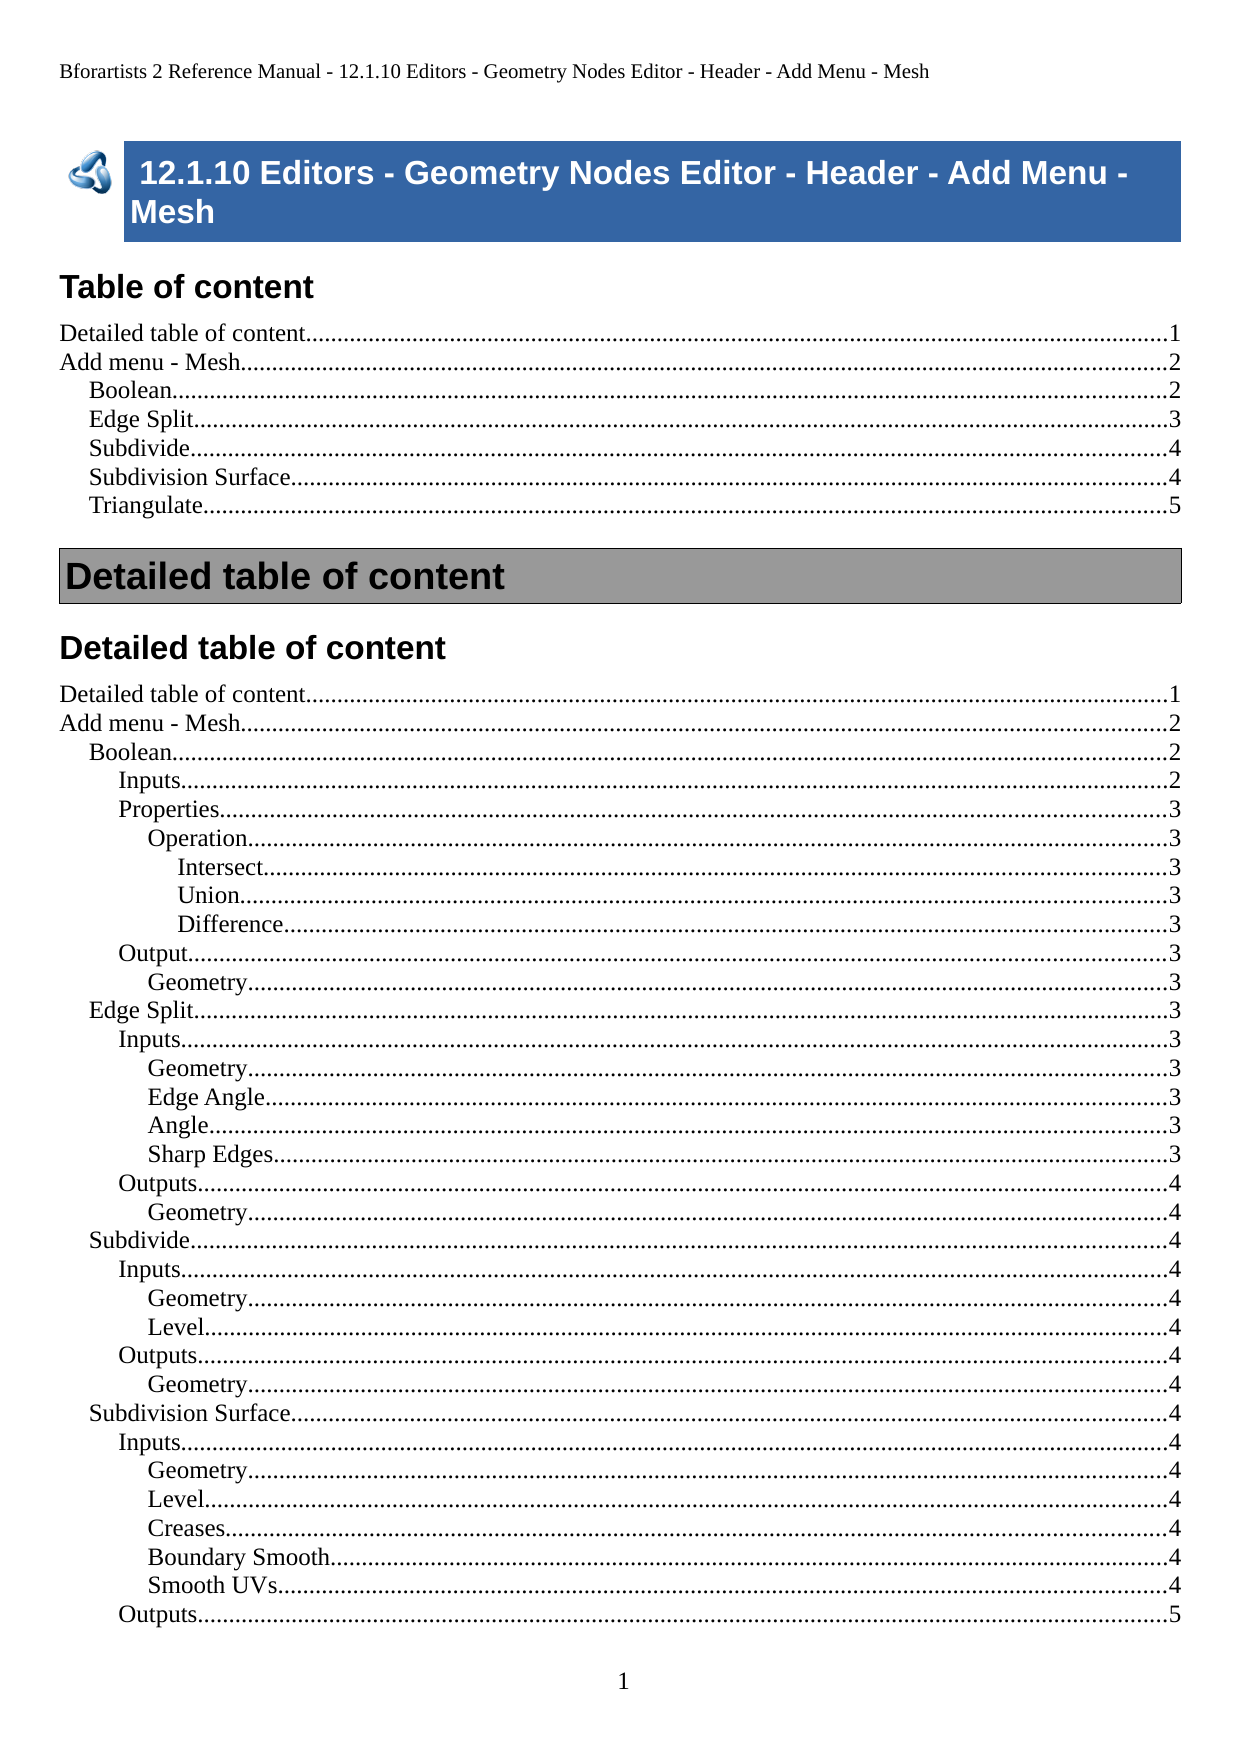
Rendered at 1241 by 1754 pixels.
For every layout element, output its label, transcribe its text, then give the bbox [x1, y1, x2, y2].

text Add menu - Mesh 2 [59, 347, 1181, 375]
text Edge Split 3 [88, 995, 1181, 1024]
text Triangulate 5 [88, 490, 1181, 519]
text Geometry 4 [147, 1369, 1181, 1398]
text Geometry 4 [147, 1455, 1181, 1484]
text Subdivide 4 [88, 1225, 1181, 1254]
text Edge Split 3 [88, 404, 1181, 433]
text Add menu - Mesh 2 [59, 708, 1181, 737]
text Difference 3 [177, 909, 1181, 938]
text Angle 3 [147, 1110, 1181, 1139]
table_header 12.1.10 Editors - Geometry Nodes Editor - Header - Add Menu - Mesh [124, 141, 1181, 242]
text Geometry 4 [147, 1283, 1181, 1312]
subtitle Table of content [59, 267, 1181, 305]
text Properties 3 [118, 794, 1181, 823]
text Smooth UVs 4 [147, 1570, 1181, 1599]
table_header Detailed table of content [60, 549, 1181, 603]
text Outputs 4 [118, 1168, 1181, 1197]
text Edge Angle 3 [147, 1082, 1181, 1110]
text Inputs 4 [118, 1254, 1181, 1283]
text Level 4 [147, 1312, 1181, 1340]
text Boundary Smooth 4 [147, 1542, 1181, 1570]
text Inputs 2 [118, 765, 1181, 794]
text Detailed table of content 1 [59, 679, 1181, 708]
text Union 3 [177, 880, 1181, 909]
picture [65, 147, 114, 197]
text Level 4 [147, 1484, 1181, 1513]
table_header [59, 141, 124, 242]
text Sharp Edges 3 [147, 1139, 1181, 1168]
text Subdivide 4 [88, 433, 1181, 462]
subtitle Detailed table of content [59, 628, 1181, 667]
text Inputs 4 [118, 1427, 1181, 1455]
text Creases 4 [147, 1513, 1181, 1542]
text Subdivision Surface 4 [88, 1398, 1181, 1427]
text Geometry 3 [147, 967, 1181, 995]
text Geometry 3 [147, 1053, 1181, 1082]
text Boolean 2 [88, 375, 1181, 404]
text Output 3 [118, 938, 1181, 967]
text Boolean 2 [88, 737, 1181, 765]
text Outputs 5 [118, 1599, 1181, 1628]
text Operation 3 [147, 823, 1181, 852]
text Detailed table of content 1 [59, 318, 1181, 347]
text Geometry 4 [147, 1197, 1181, 1225]
text Intersect 3 [177, 852, 1181, 880]
text Subdivision Surface 4 [88, 462, 1181, 490]
text Inputs 3 [118, 1024, 1181, 1053]
text Outputs 4 [118, 1340, 1181, 1369]
